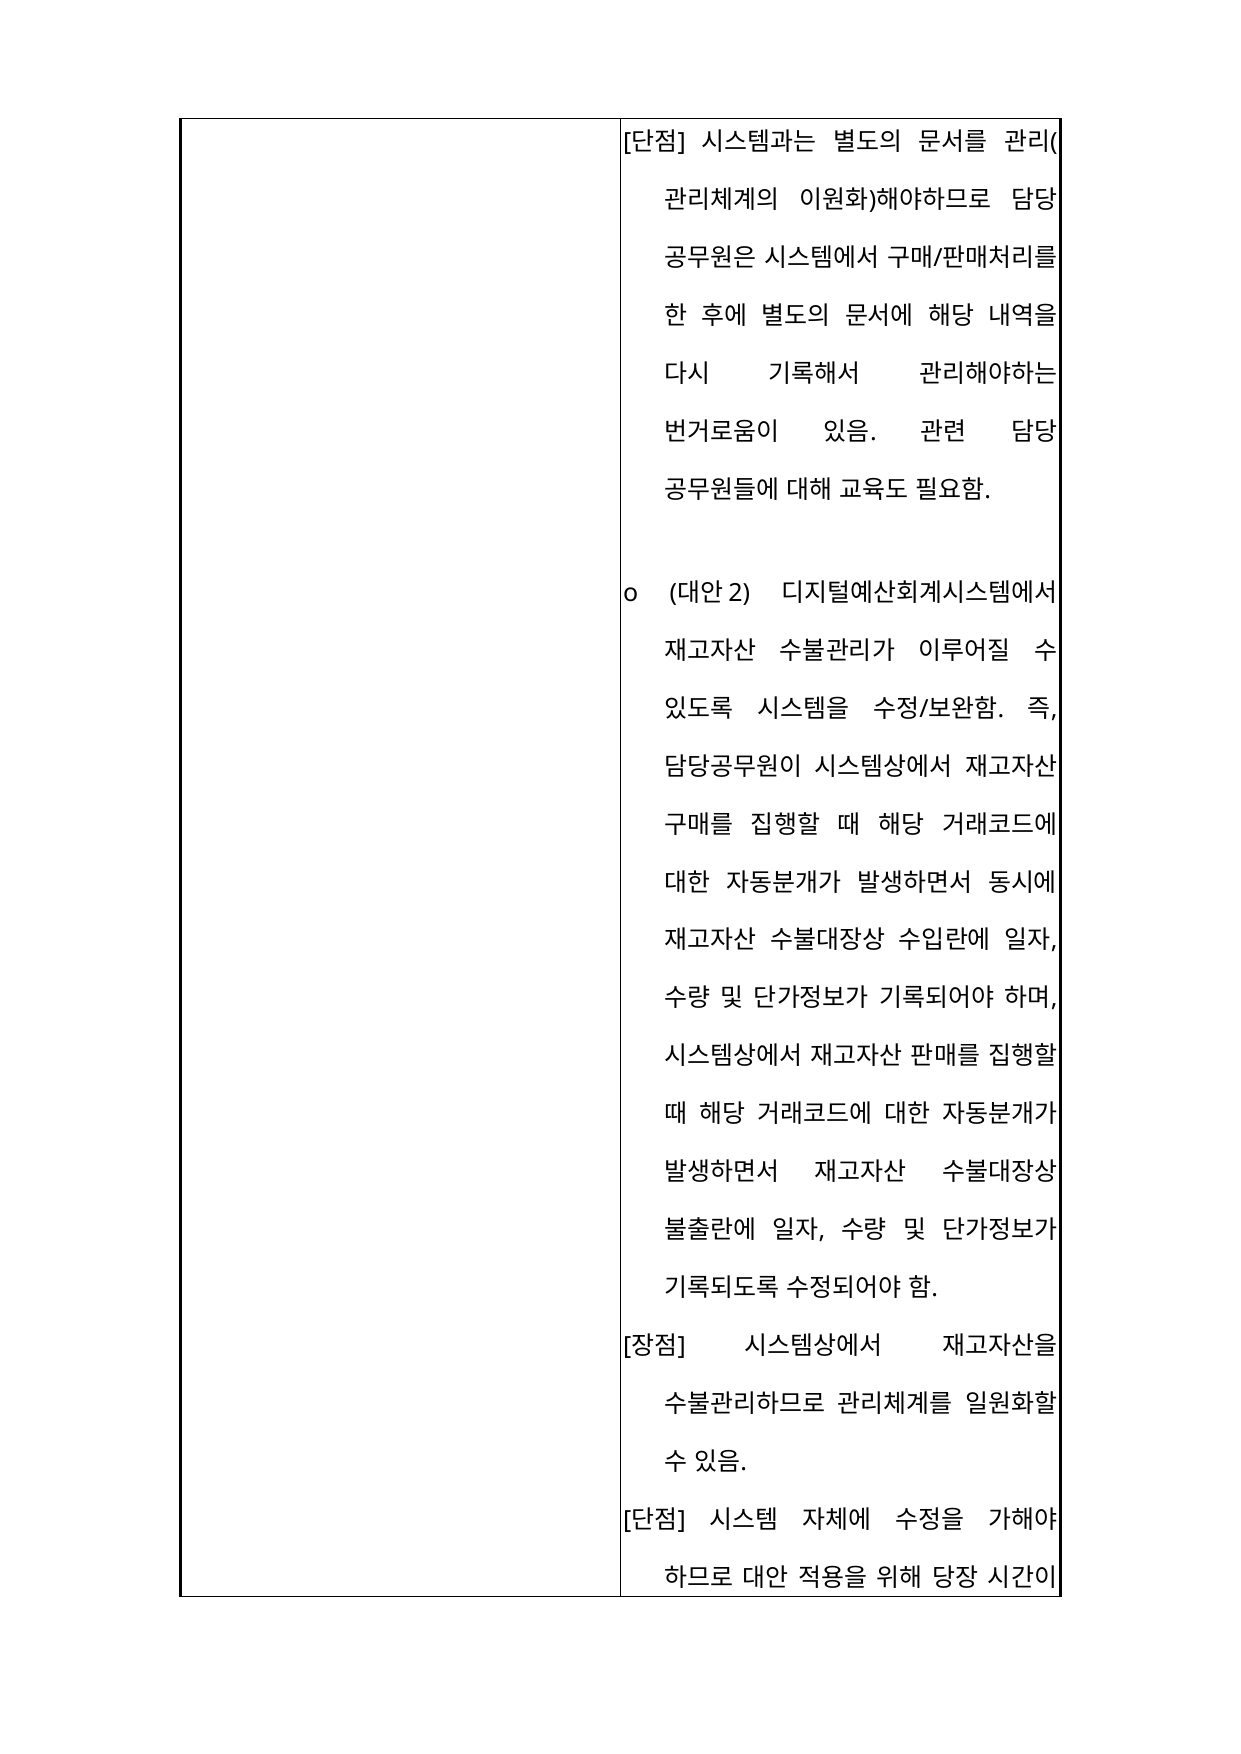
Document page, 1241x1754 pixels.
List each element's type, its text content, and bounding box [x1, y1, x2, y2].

table_cell [단점] 시스템과는 별도의 문서를 관리(관리체계의 이원화)해야하므로 담당 공무원은 시스템에서 구매/판매처리를 한 후에 별도의 문서에 해당 내역을 다시 기록해서 관리해야하는 번거로움이 있음. 관련 담당 공무원들에 대해 교육도 필요함. o (대안2) 디지털예산회계시스템에서 재고자산 수불관리가 이루어질 수 있도록 시스템을 수정/보완함. 즉, 담당공무원이 시스템상에서 재고자산 구매를 집행할 때 해당 거래코드에 대한 자동분개가 발생하면서 동시에 재고자산 수불대장상 수입란에 일자, 수량 및 단가정보가 기록되어야 하며, 시스템상에서 재고자산 판매를 집행할 때 해당 거래코드에 대한 자동분개가 발생하면서 재고자산 수불대장상 불출란에 일자, 수량 및 단가정보가 기록되도록 수정되어야 함. [장점] 시스템상에서 재고자산을 수불관리하므로 관리체계를 일원화할 수 있음. [단점] 시스템 자체에 수정을 가해야 하므로 대안 적용을 위해 당장 시간이 [621, 119, 1059, 1596]
table_cell [182, 119, 620, 1596]
